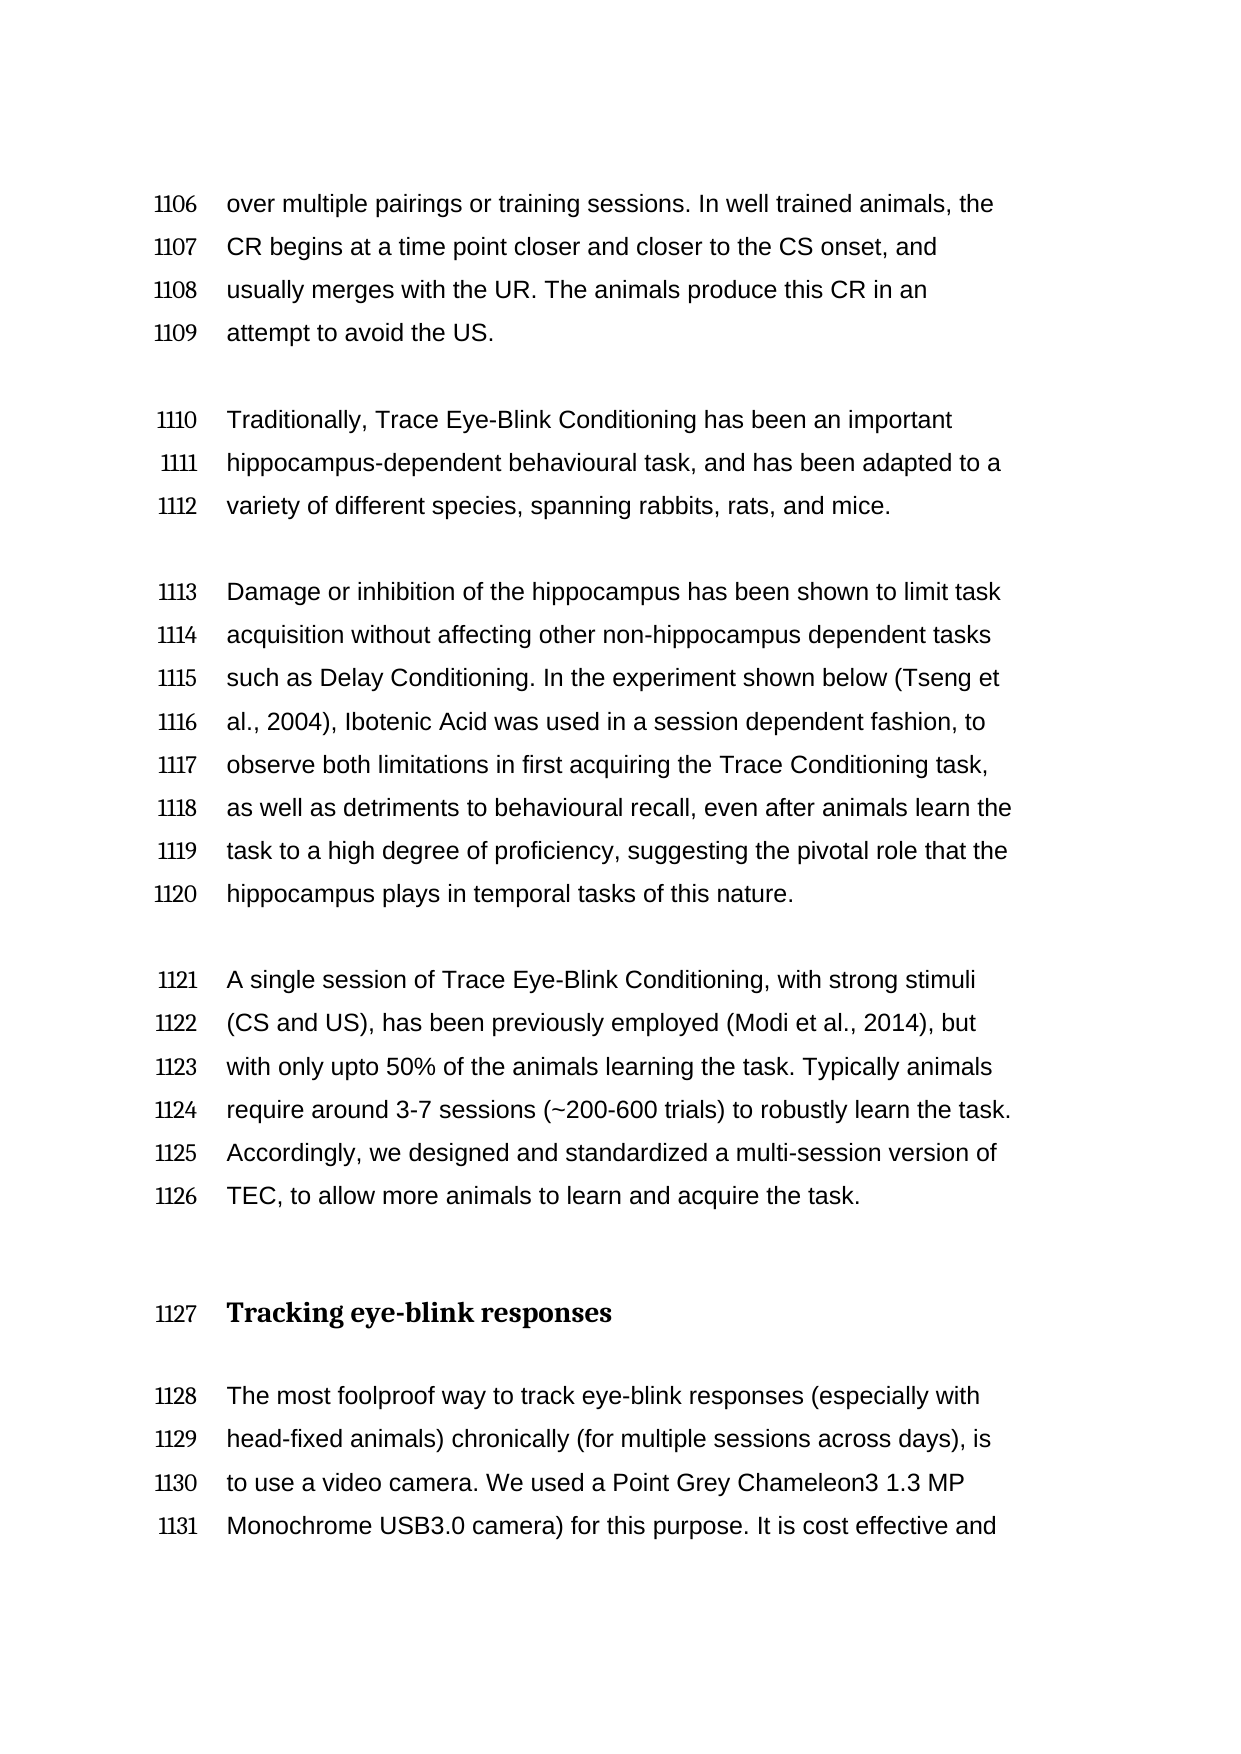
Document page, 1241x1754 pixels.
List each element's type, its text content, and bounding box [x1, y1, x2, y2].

text Traditionally, Trace Eye-Blink Conditioning has been an important hippocampus-dependent behavioural task, and has been adapted to a variety of different species, spanning rabbits, rats, and mice. [226, 404, 1014, 519]
text Damage or inhibition of the hippocampus has been shown to limit task acquisition without affecting other non-hippocampus dependent tasks such as Delay Conditioning. In the experiment shown below (Tseng et al., 2004), Ibotenic Acid was used in a session dependent fashion, to observe both limitations in first acquiring the Trace Conditioning task, as well as detriments to behavioural recall, even after animals learn the task to a high degree of proficiency, suggesting the pivotal role that the hippocampus plays in temporal tasks of this nature. [226, 577, 1014, 908]
subtitle Tracking eye-blink responses [226, 1296, 1014, 1330]
text over multiple pairings or training sessions. In well trained animals, the CR begins at a time point closer and closer to the CS onset, and usually merges with the UR. The animals produce this CR in an attempt to avoid the US. [226, 189, 1014, 347]
text A single session of Trace Eye-Blink Conditioning, with strong stimuli (CS and US), has been previously employed (Modi et al., 2014), but with only upto 50% of the animals learning the task. Typically animals require around 3-7 sessions (~200-600 trials) to robustly learn the task. Accordingly, we designed and standardized a multi-session version of TEC, to allow more animals to learn and acquire the task. [226, 965, 1014, 1209]
text The most foolproof way to track eye-blink responses (especially with head-fixed animals) chronically (for multiple sessions across days), is to use a video camera. We used a Point Grey Chameleon3 1.3 MP Monochrome USB3.0 camera) for this purpose. It is cost effective and [226, 1381, 1014, 1539]
